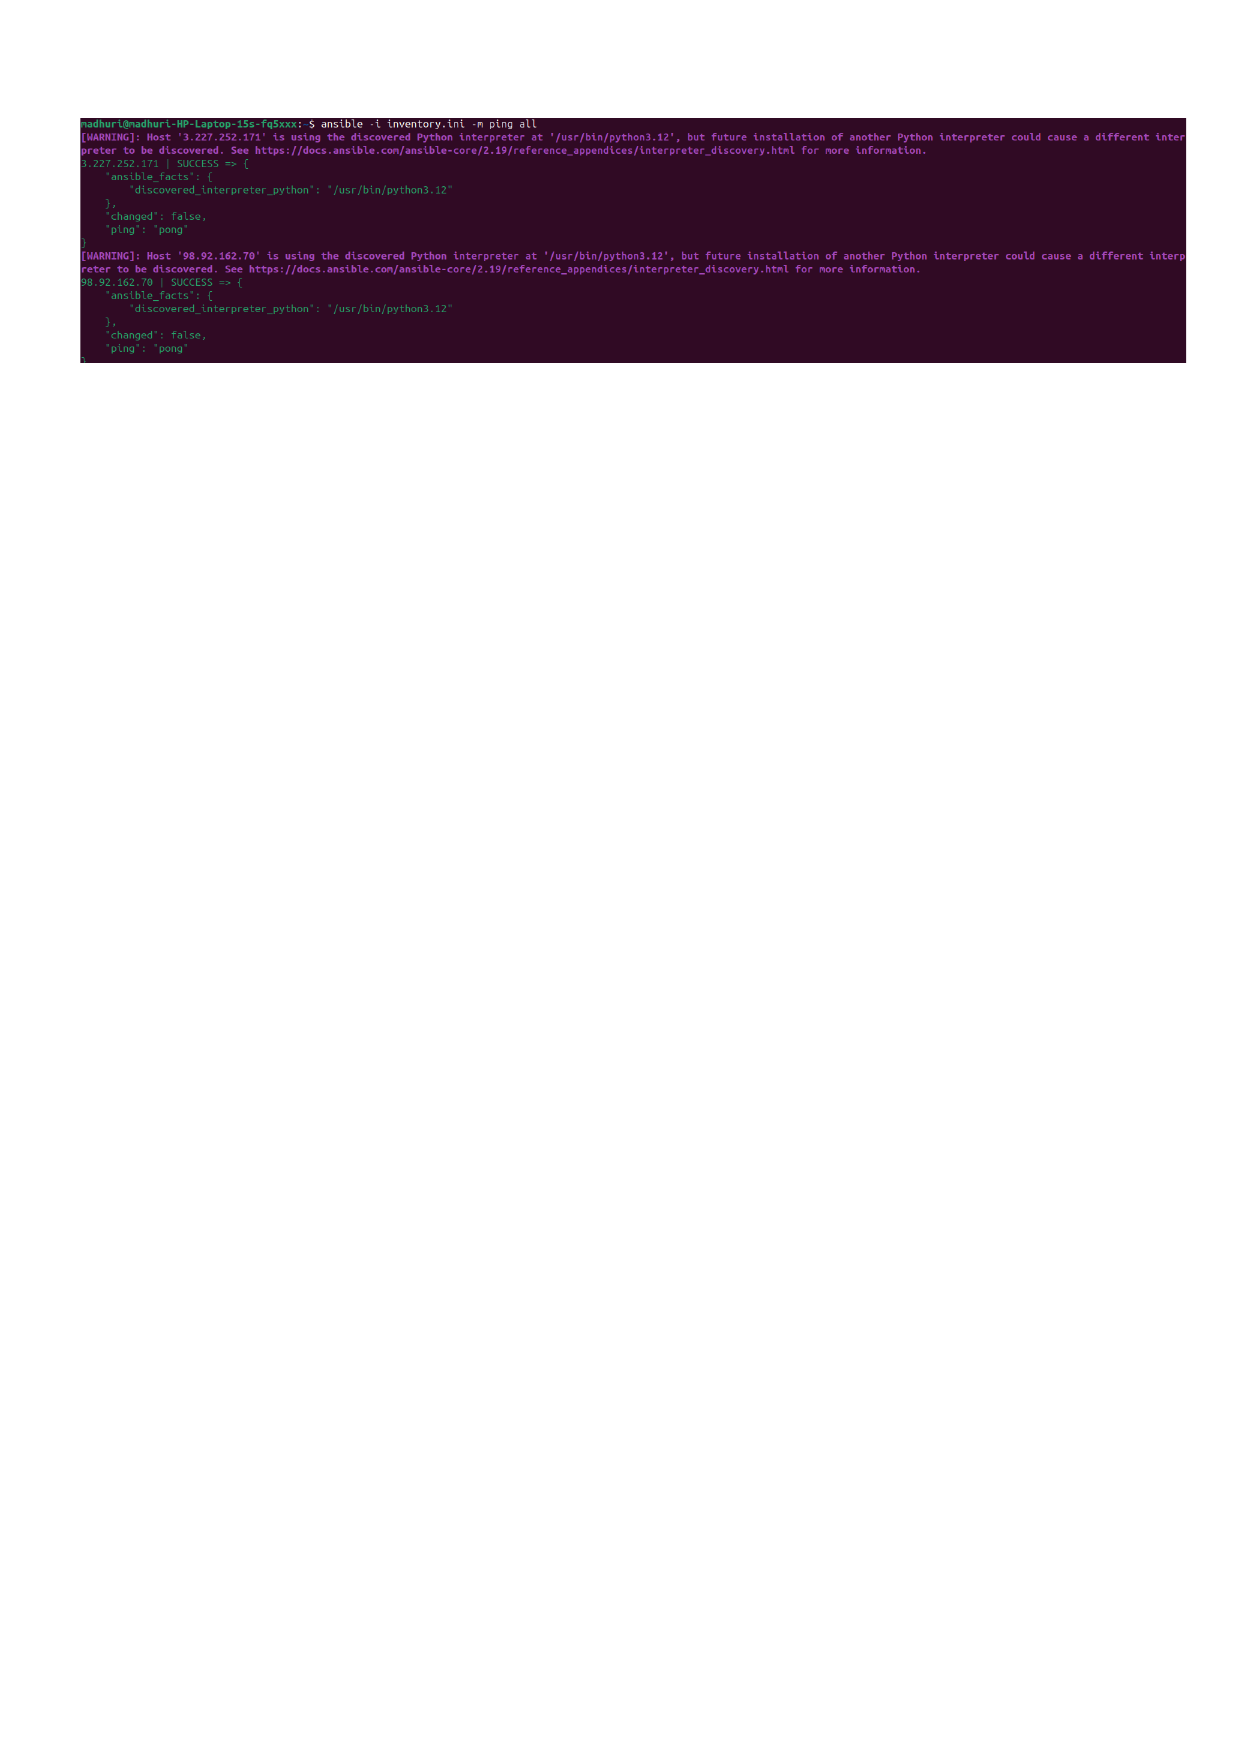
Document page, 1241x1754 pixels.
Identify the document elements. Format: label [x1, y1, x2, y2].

picture [80, 118, 1187, 363]
